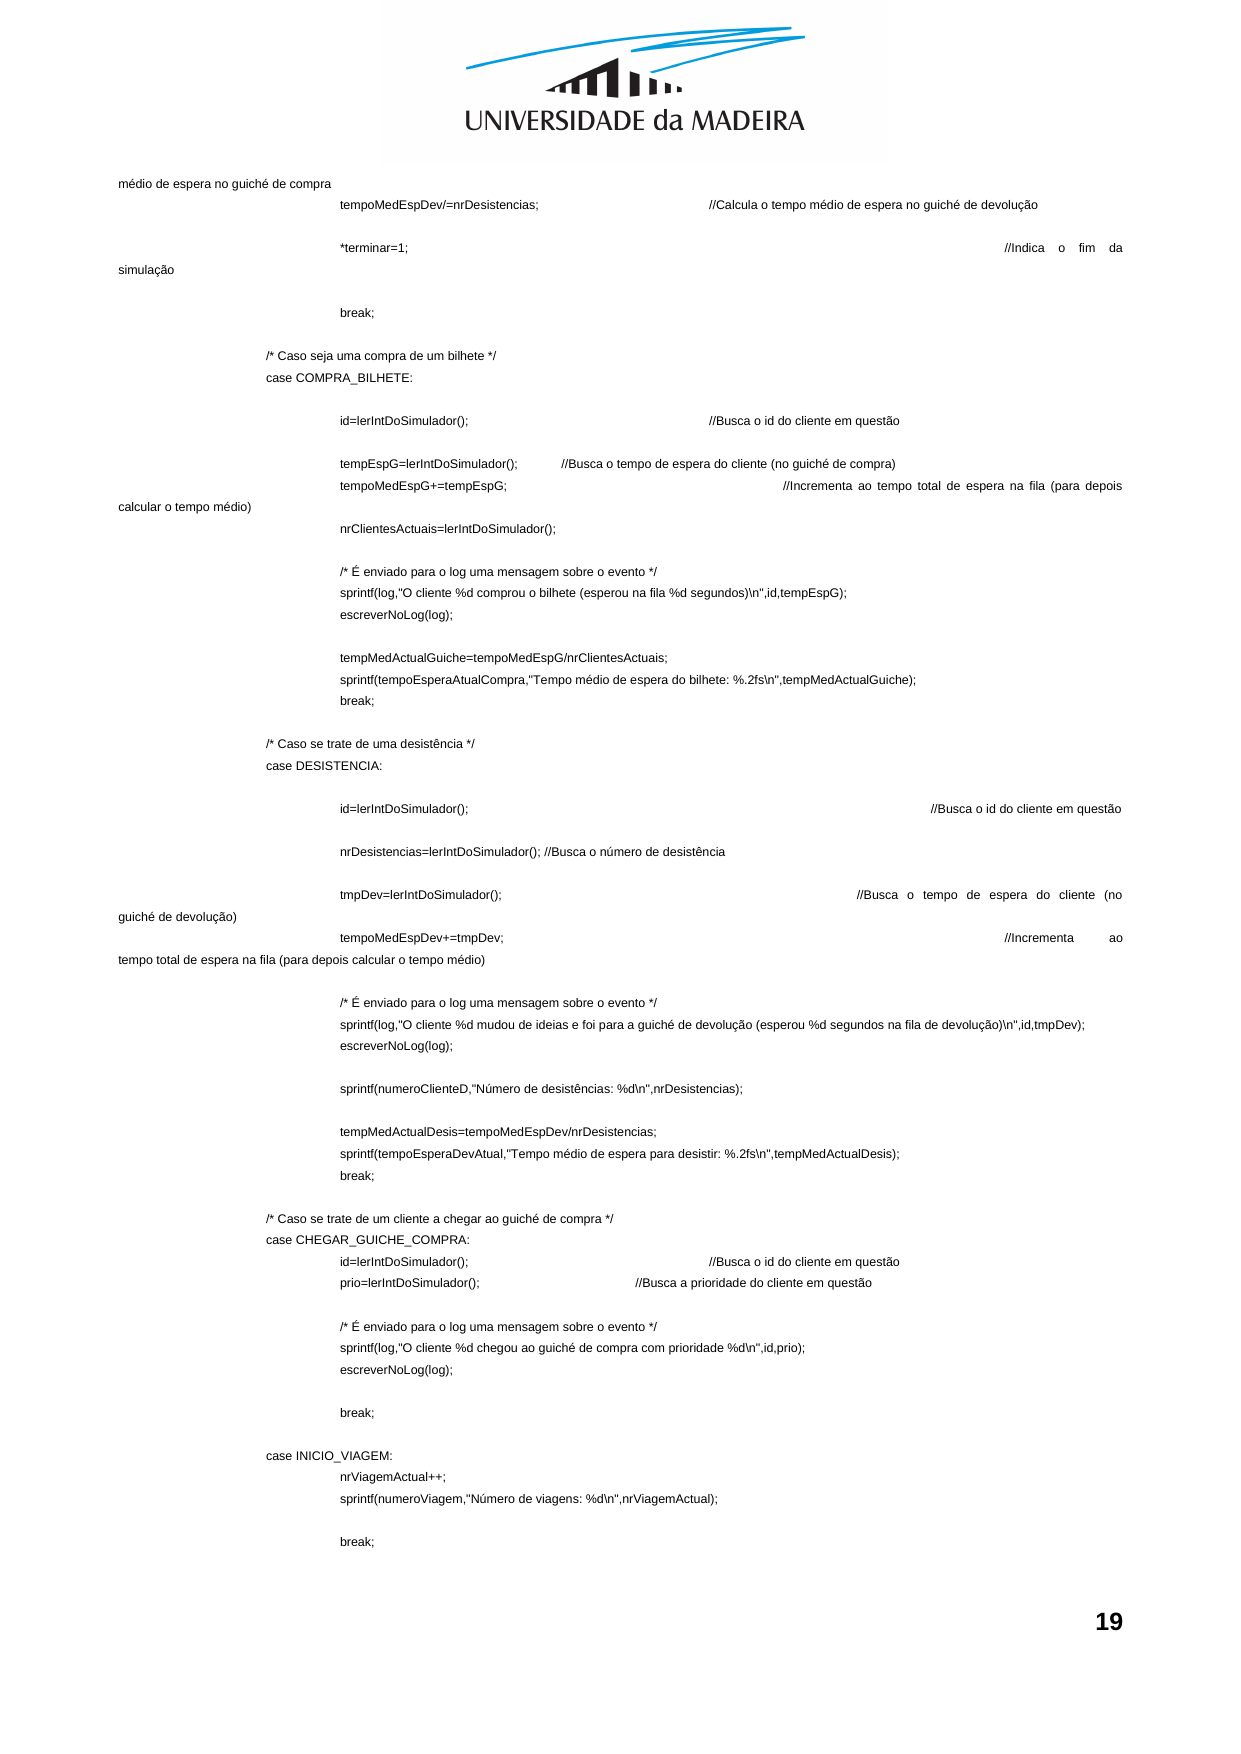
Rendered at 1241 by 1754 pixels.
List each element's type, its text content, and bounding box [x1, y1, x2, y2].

text nrViagemActual++; [118, 1470, 1123, 1484]
text nrDesistencias=lerIntDoSimulador(); //Busca o número de desistência [118, 845, 1123, 859]
text break; [118, 1405, 1123, 1420]
text id=lerIntDoSimulador(); //Busca o id do cliente em questão [118, 802, 1123, 816]
text tempoMedEspDev/=nrDesistencias; //Calcula o tempo médio de espera no guiché de devolução [118, 198, 1123, 212]
text tempMedActualDesis=tempoMedEspDev/nrDesistencias; [118, 1125, 1123, 1139]
text /* Caso se trate de uma desistência */ [118, 737, 1123, 751]
text tempMedActualGuiche=tempoMedEspG/nrClientesActuais; [118, 651, 1123, 665]
text id=lerIntDoSimulador(); //Busca o id do cliente em questão [118, 413, 1123, 428]
text tempoMedEspG+=tempEspG; //Incrementa ao tempo total de espera na fila (para depois calcular o tempo médio) [118, 478, 1123, 514]
text sprintf(log,"O cliente %d comprou o bilhete (esperou na fila %d segundos)\n",id,tempEspG); [118, 586, 1123, 600]
text nrClientesActuais=lerIntDoSimulador(); [118, 521, 1123, 536]
text break; [118, 1535, 1123, 1549]
text break; [118, 306, 1123, 320]
text médio de espera no guiché de compra [118, 176, 1123, 191]
text case COMPRA_BILHETE: [118, 370, 1123, 385]
text break; [118, 694, 1123, 708]
text escreverNoLog(log); [118, 608, 1123, 622]
text escreverNoLog(log); [118, 1362, 1123, 1377]
text escreverNoLog(log); [118, 1039, 1123, 1053]
text break; [118, 1168, 1123, 1183]
text tempEspG=lerIntDoSimulador(); //Busca o tempo de espera do cliente (no guiché de compra) [118, 457, 1123, 471]
text sprintf(tempoEsperaDevAtual,"Tempo médio de espera para desistir: %.2fs\n",tempMedActualDesis); [118, 1147, 1123, 1161]
text /* É enviado para o log uma mensagem sobre o evento */ [118, 996, 1123, 1010]
text tempoMedEspDev+=tmpDev; //Incrementa ao tempo total de espera na fila (para depois calcular o tempo médio) [118, 931, 1123, 967]
text /* É enviado para o log uma mensagem sobre o evento */ [118, 1319, 1123, 1333]
picture [379, 0, 889, 165]
text case CHEGAR_GUICHE_COMPRA: [118, 1233, 1123, 1247]
text /* Caso se trate de um cliente a chegar ao guiché de compra */ [118, 1211, 1123, 1226]
text /* Caso seja uma compra de um bilhete */ [118, 349, 1123, 363]
text sprintf(numeroClienteD,"Número de desistências: %d\n",nrDesistencias); [118, 1082, 1123, 1096]
text /* É enviado para o log uma mensagem sobre o evento */ [118, 564, 1123, 579]
text prio=lerIntDoSimulador(); //Busca a prioridade do cliente em questão [118, 1276, 1123, 1290]
text sprintf(numeroViagem,"Número de viagens: %d\n",nrViagemActual); [118, 1492, 1123, 1506]
text case INICIO_VIAGEM: [118, 1448, 1123, 1463]
text id=lerIntDoSimulador(); //Busca o id do cliente em questão [118, 1254, 1123, 1269]
text sprintf(log,"O cliente %d chegou ao guiché de compra com prioridade %d\n",id,prio); [118, 1341, 1123, 1355]
text *terminar=1; //Indica o fim da simulação [118, 241, 1123, 277]
text sprintf(log,"O cliente %d mudou de ideias e foi para a guiché de devolução (esperou %d segundos na fila de devolução)\n",id,tmpDev); [118, 1017, 1123, 1032]
text tmpDev=lerIntDoSimulador(); //Busca o tempo de espera do cliente (no guiché de devolução) [118, 888, 1123, 924]
text sprintf(tempoEsperaAtualCompra,"Tempo médio de espera do bilhete: %.2fs\n",tempMedActualGuiche); [118, 672, 1123, 687]
text case DESISTENCIA: [118, 758, 1123, 773]
